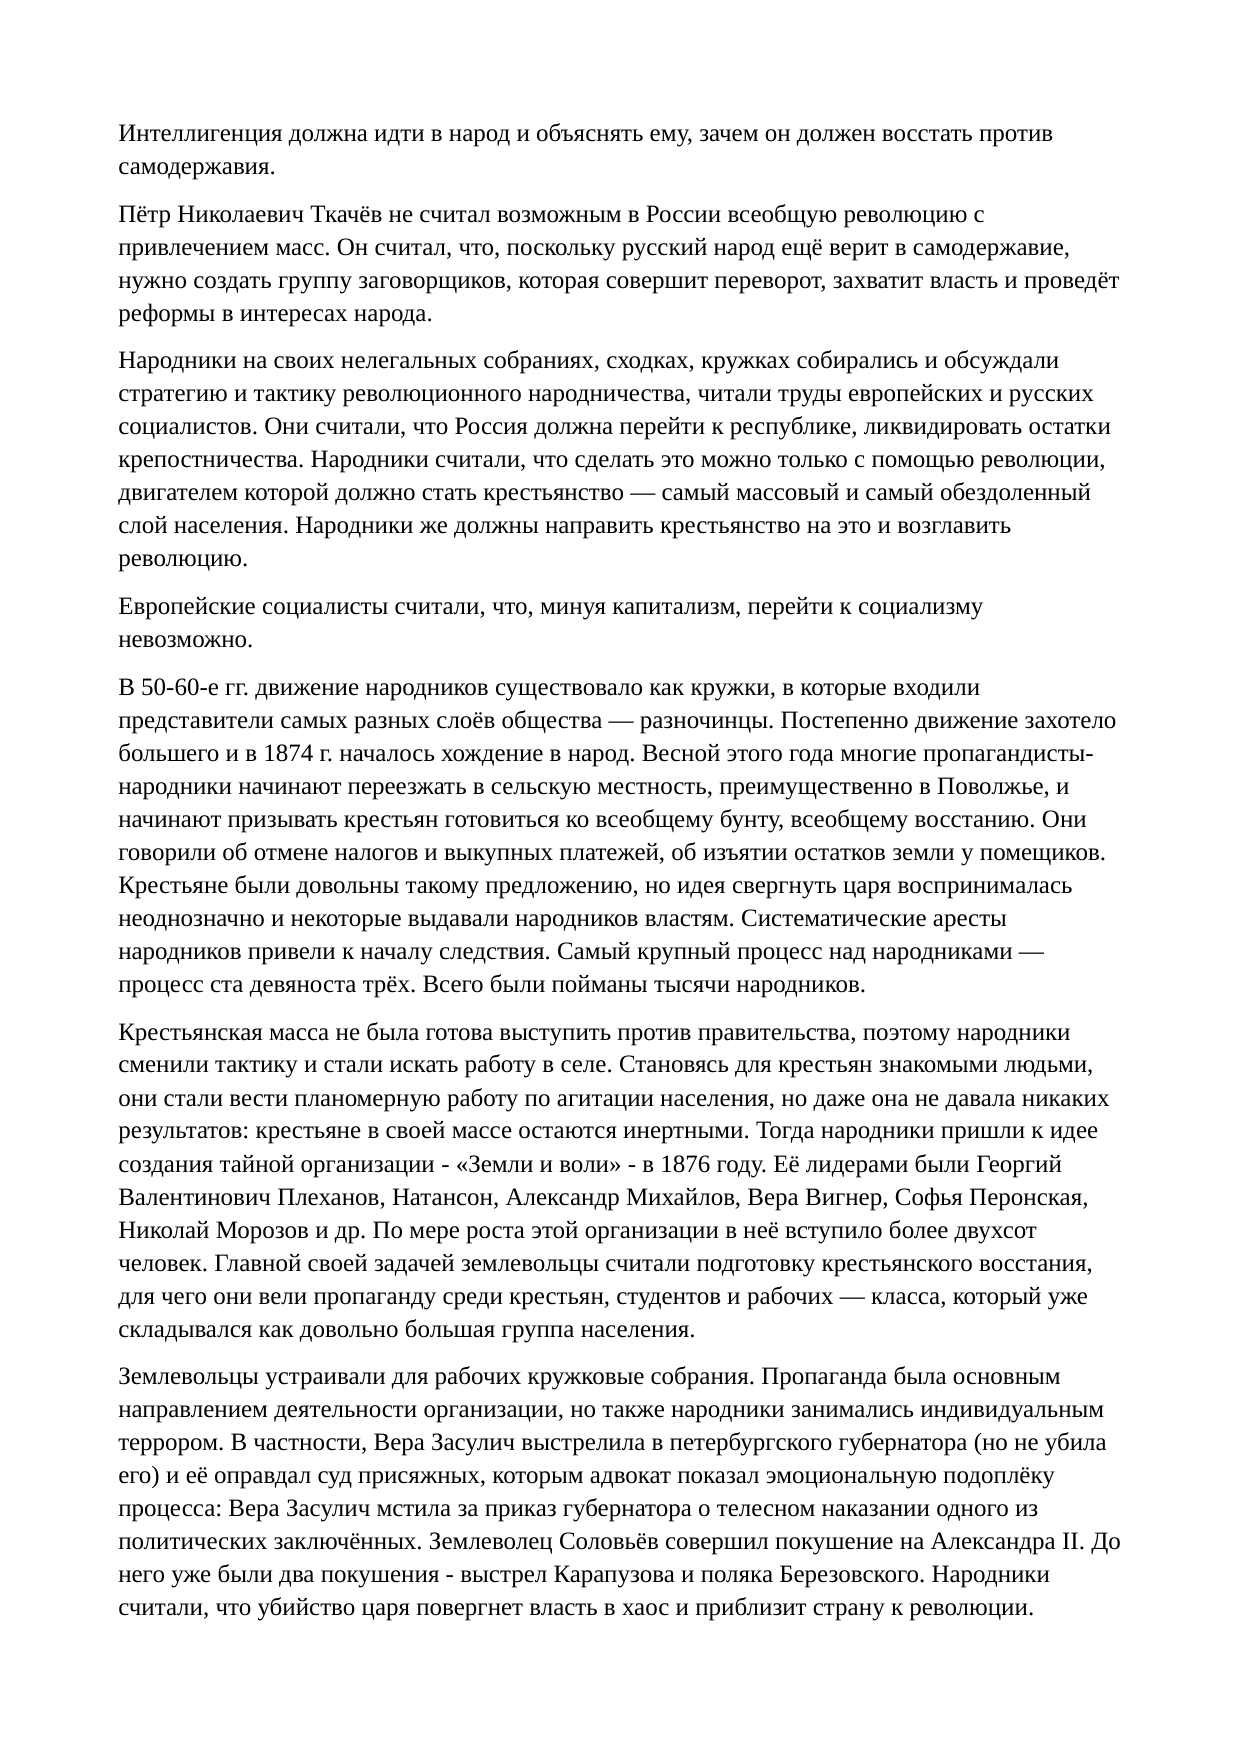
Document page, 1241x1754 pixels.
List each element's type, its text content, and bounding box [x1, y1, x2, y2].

text Крестьянская масса не была готова выступить против правительства, поэтому народники сменили тактику и стали искать работу в селе. Становясь для крестьян знакомыми людьми, они стали вести планомерную работу по агитации населения, но даже она не давала никаких результатов: крестьяне в своей массе остаются инертными. Тогда народники пришли к идее создания тайной организации - «Земли и воли» - в 1876 году. Её лидерами были Георгий Валентинович Плеханов, Натансон, Александр Михайлов, Вера Вигнер, Софья Перонская, Николай Морозов и др. По мере роста этой организации в неё вступило более двухсот человек. Главной своей задачей землевольцы считали подготовку крестьянского восстания, для чего они вели пропаганду среди крестьян, студентов и рабочих — класса, который уже складывался как довольно большая группа населения. [118, 1017, 1122, 1342]
text Интеллигенция должна идти в народ и объяснять ему, зачем он должен восстать против самодержавия. [118, 118, 1122, 180]
text Землевольцы устраивали для рабочих кружковые собрания. Пропаганда была основным направлением деятельности организации, но также народники занимались индивидуальным террором. В частности, Вера Засулич выстрелила в петербургского губернатора (но не убила его) и её оправдал суд присяжных, которым адвокат показал эмоциональную подоплёку процесса: Вера Засулич мстила за приказ губернатора о телесном наказании одного из политических заключённых. Землеволец Соловьёв совершил покушение на Александра II. До него уже были два покушения - выстрел Карапузова и поляка Березовского. Народники считали, что убийство царя повергнет власть в хаос и приблизит страну к революции. [118, 1361, 1122, 1621]
text В 50-60-е гг. движение народников существовало как кружки, в которые входили представители самых разных слоёв общества — разночинцы. Постепенно движение захотело большего и в 1874 г. началось хождение в народ. Весной этого года многие пропагандисты-народники начинают переезжать в сельскую местность, преимущественно в Поволжье, и начинают призывать крестьян готовиться ко всеобщему бунту, всеобщему восстанию. Они говорили об отмене налогов и выкупных платежей, об изъятии остатков земли у помещиков. Крестьяне были довольны такому предложению, но идея свергнуть царя воспринималась неоднозначно и некоторые выдавали народников властям. Систематические аресты народников привели к началу следствия. Самый крупный процесс над народниками — процесс ста девяноста трёх. Всего были пойманы тысячи народников. [118, 672, 1122, 998]
text Народники на своих нелегальных собраниях, сходках, кружках собирались и обсуждали стратегию и тактику революционного народничества, читали труды европейских и русских социалистов. Они считали, что Россия должна перейти к республике, ликвидировать остатки крепостничества. Народники считали, что сделать это можно только с помощью революции, двигателем которой должно стать крестьянство — самый массовый и самый обездоленный слой населения. Народники же должны направить крестьянство на это и возглавить революцию. [118, 345, 1122, 572]
text Европейские социалисты считали, что, минуя капитализм, перейти к социализму невозможно. [118, 591, 1122, 653]
text Пётр Николаевич Ткачёв не считал возможным в России всеобщую революцию с привлечением масс. Он считал, что, поскольку русский народ ещё верит в самодержавие, нужно создать группу заговорщиков, которая совершит переворот, захватит власть и проведёт реформы в интересах народа. [118, 199, 1122, 327]
